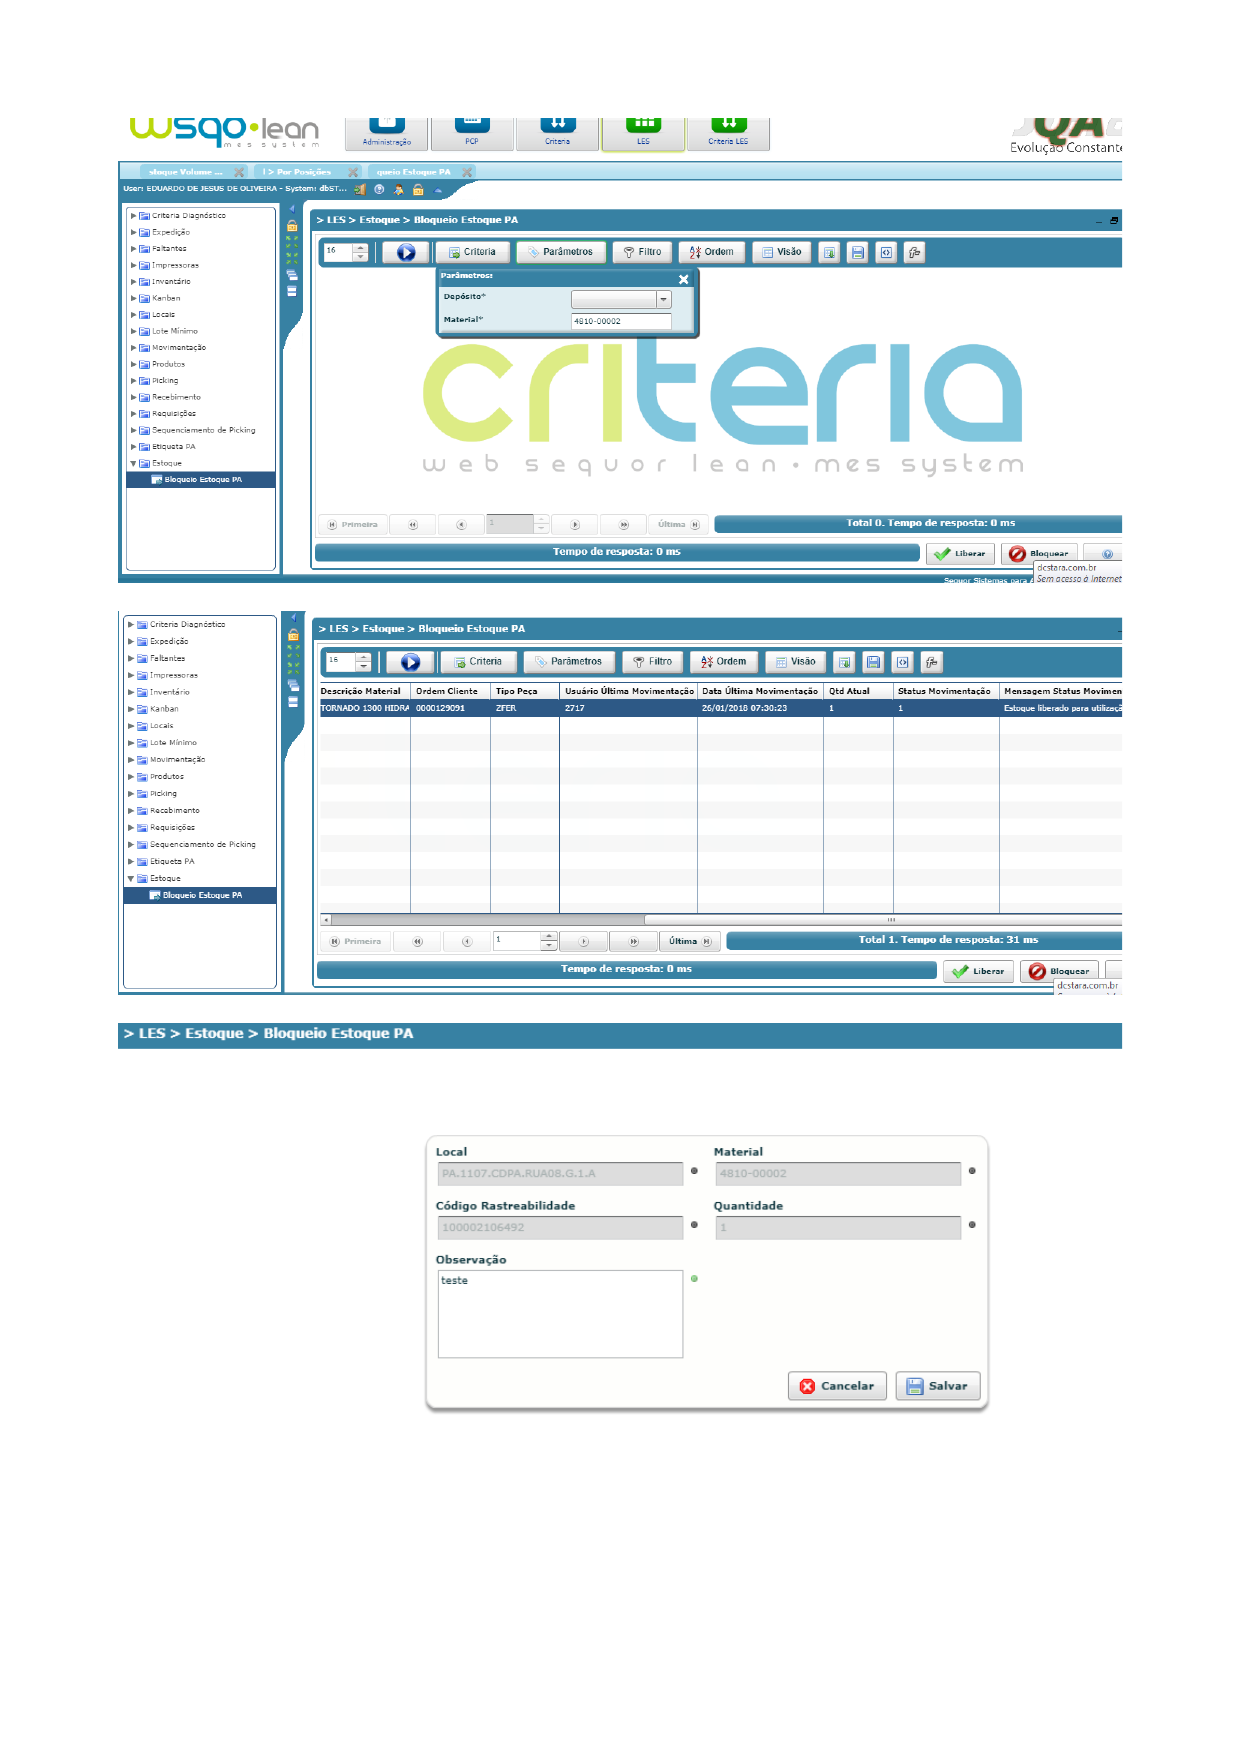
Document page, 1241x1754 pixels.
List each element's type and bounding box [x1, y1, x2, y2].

picture [465, 118, 480, 123]
picture [379, 118, 395, 126]
picture [228, 121, 241, 133]
picture [203, 121, 216, 134]
picture [118, 118, 1123, 583]
picture [118, 1023, 1123, 1518]
picture [118, 611, 1123, 995]
